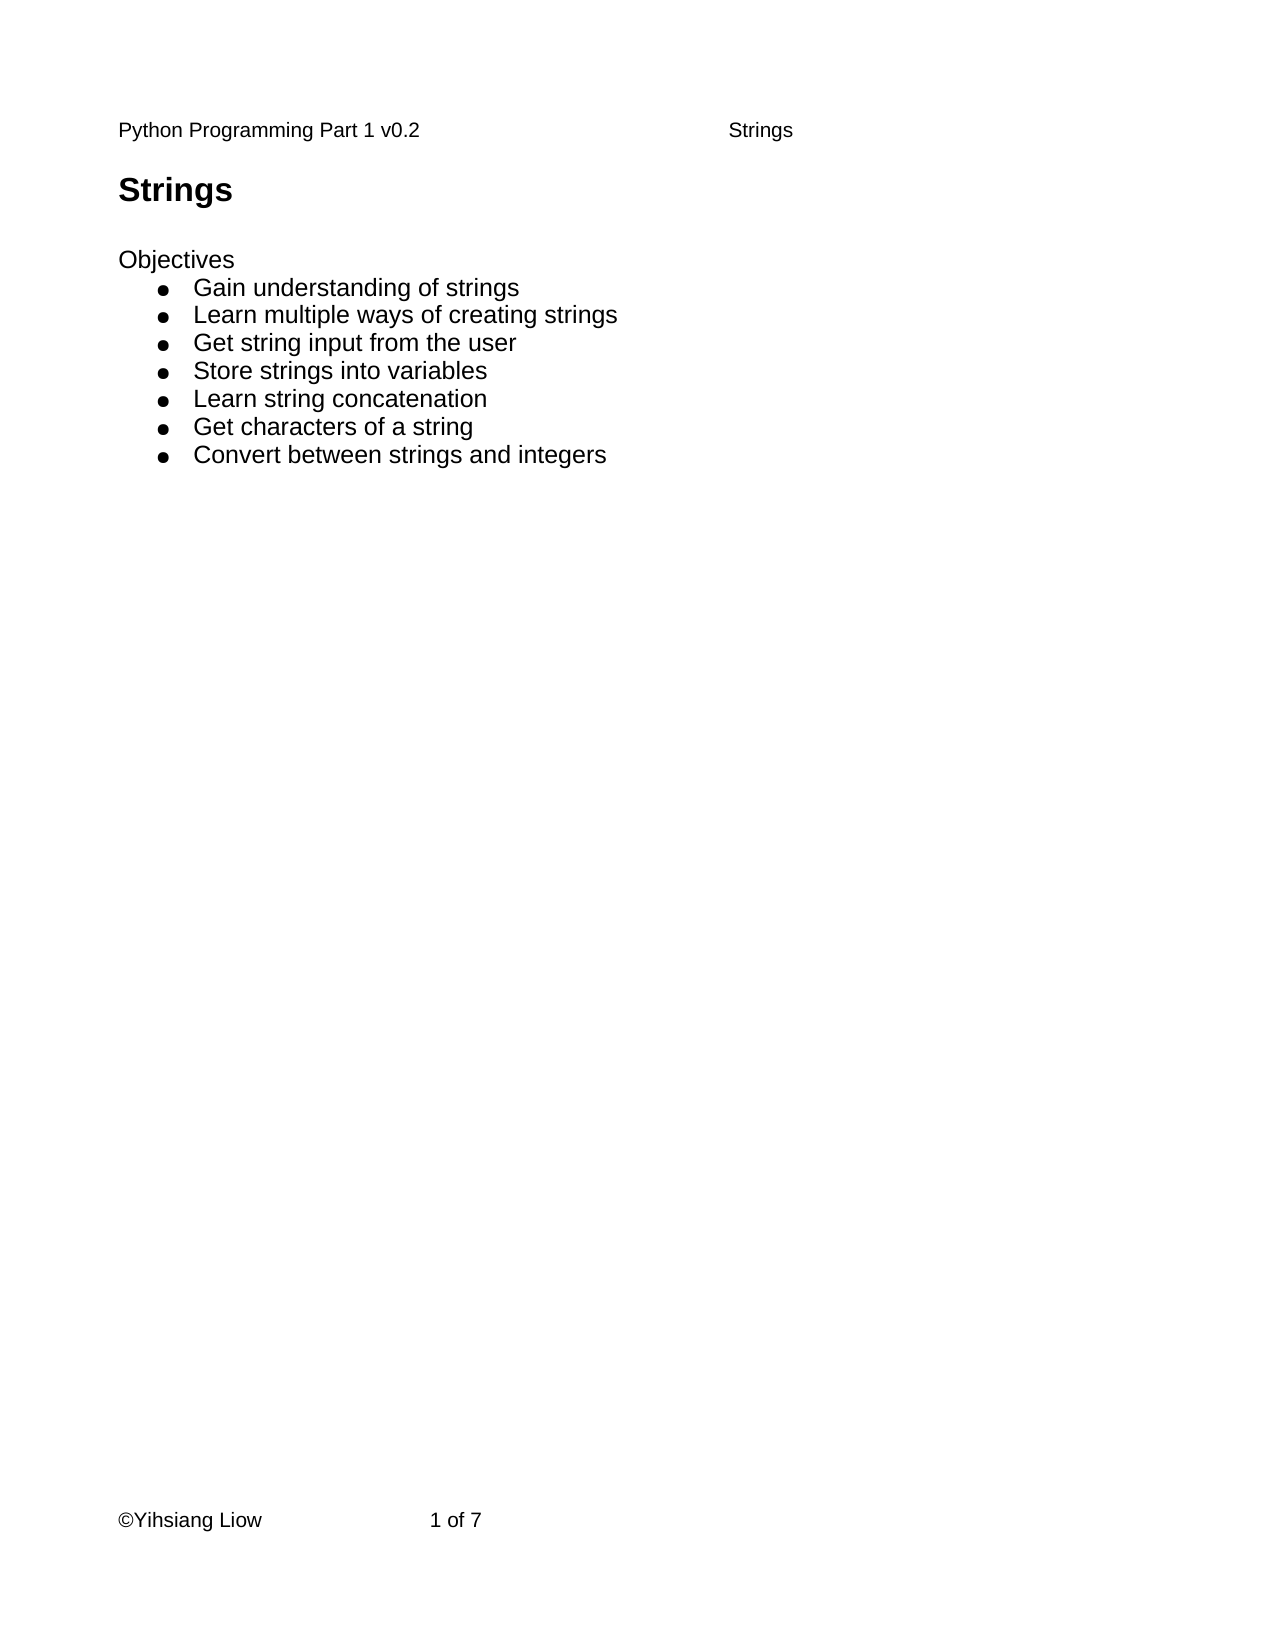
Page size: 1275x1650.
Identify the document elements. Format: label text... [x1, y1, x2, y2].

list Get characters of a string [156, 413, 793, 441]
text Strings [118, 171, 793, 208]
list Store strings into variables [156, 357, 793, 385]
list Get string input from the user [156, 329, 793, 357]
text Objectives [118, 245, 793, 273]
list Gain understanding of strings [156, 273, 793, 301]
list Learn string concatenation [156, 385, 793, 413]
list Learn multiple ways of creating strings [156, 301, 793, 329]
list Convert between strings and integers [156, 441, 793, 469]
